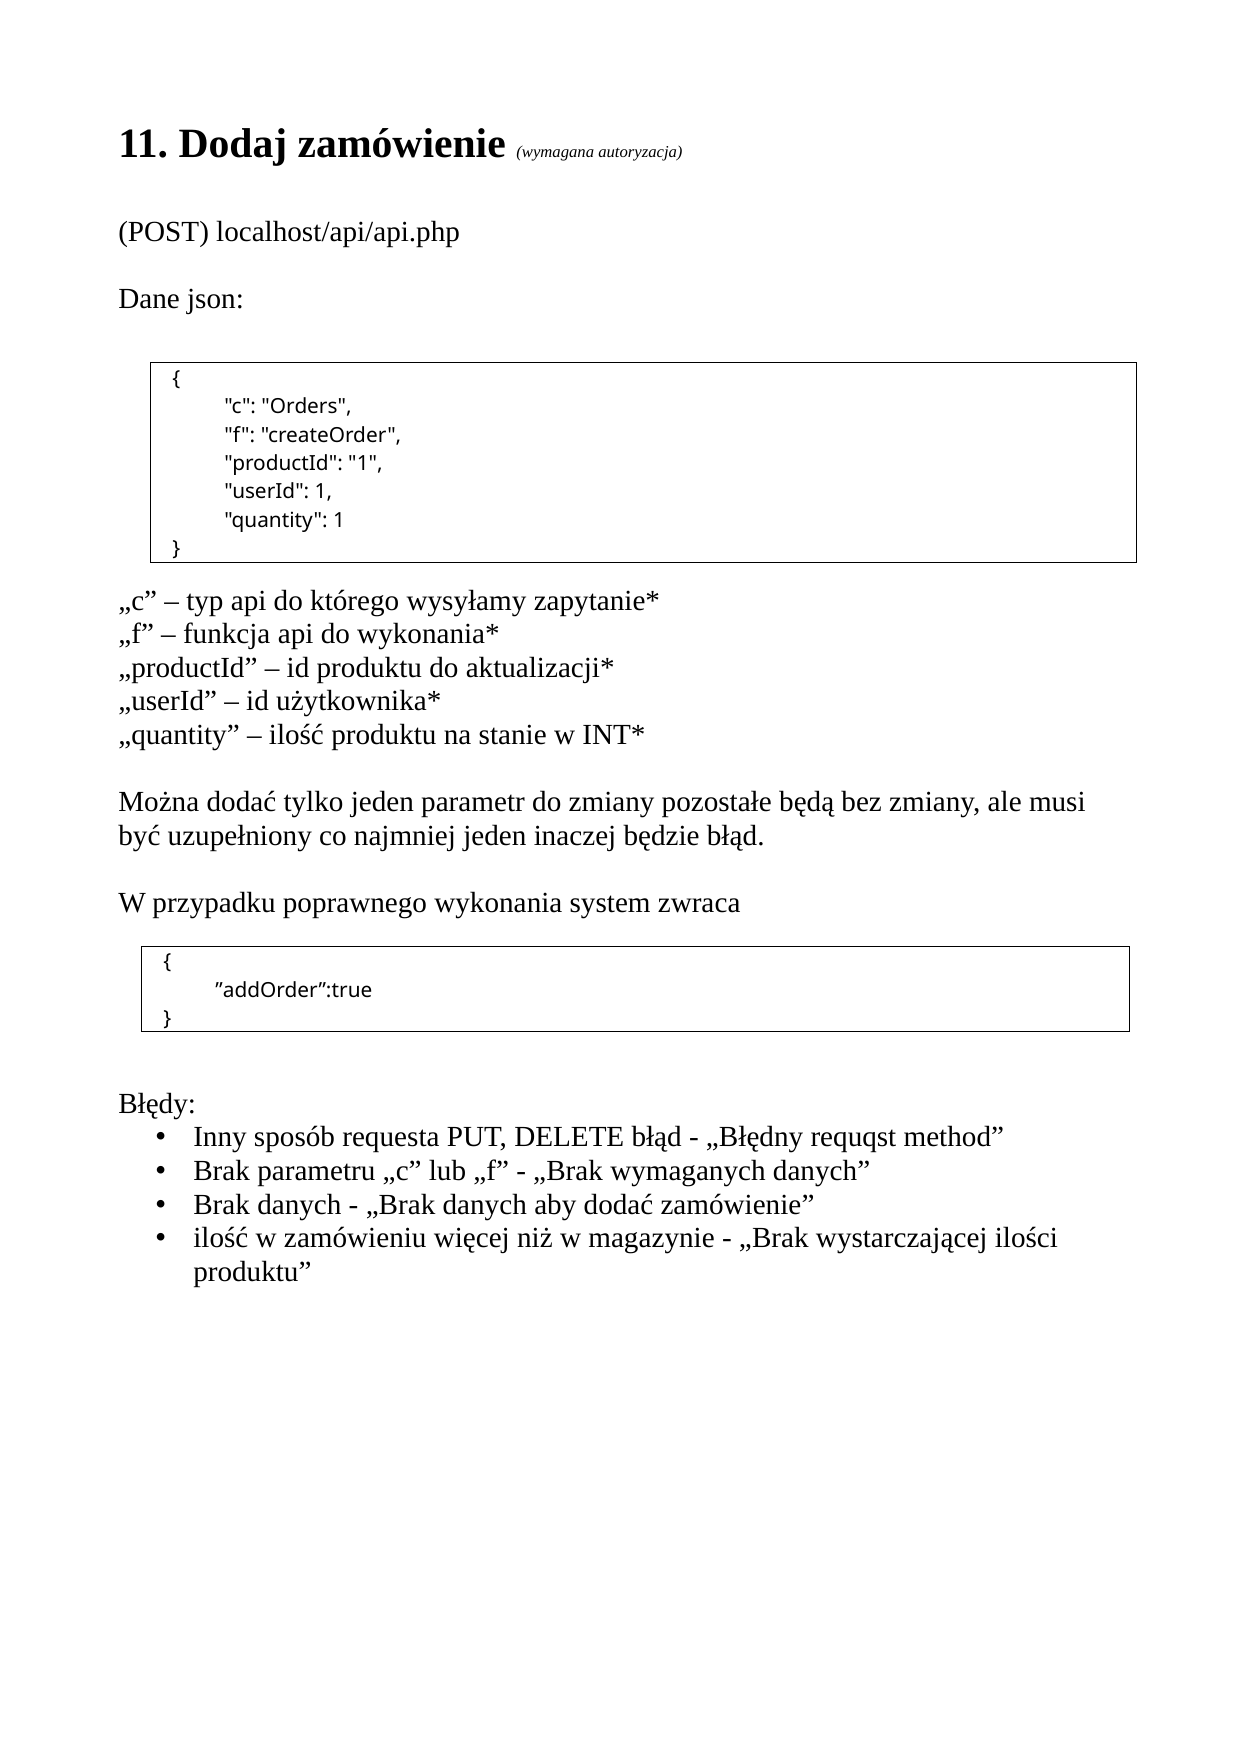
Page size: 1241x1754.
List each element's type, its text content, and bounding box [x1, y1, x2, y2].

list ilość w zamówieniu więcej niż w magazynie - „Brak wystarczającej ilości produktu” [156, 1221, 1122, 1288]
text Dane json: [118, 281, 1122, 314]
text „productId” – id produktu do aktualizacji* [118, 650, 1122, 683]
list Brak parametru „c” lub „f” - „Brak wymaganych danych” [156, 1153, 1122, 1187]
text „f” – funkcja api do wykonania* [118, 616, 1122, 650]
text „userId” – id użytkownika* [118, 683, 1122, 717]
text Można dodać tylko jeden parametr do zmiany pozostałe będą bez zmiany, ale musi być uzupełniony co najmniej jeden inaczej będzie błąd. [118, 784, 1122, 851]
text „quantity” – ilość produktu na stanie w INT* [118, 717, 1122, 751]
list Brak danych - „Brak danych aby dodać zamówienie” [156, 1187, 1122, 1221]
text W przypadku poprawnego wykonania system zwraca [118, 885, 1122, 918]
text 11. Dodaj zamówienie (wymagana autoryzacja) [118, 118, 1122, 166]
text (POST) localhost/api/api.php [118, 214, 1122, 247]
text „c” – typ api do którego wysyłamy zapytanie* [118, 583, 1122, 616]
text Błędy: [118, 1086, 1122, 1119]
list Inny sposób requesta PUT, DELETE błąd - „Błędny requqst method” [156, 1119, 1122, 1153]
